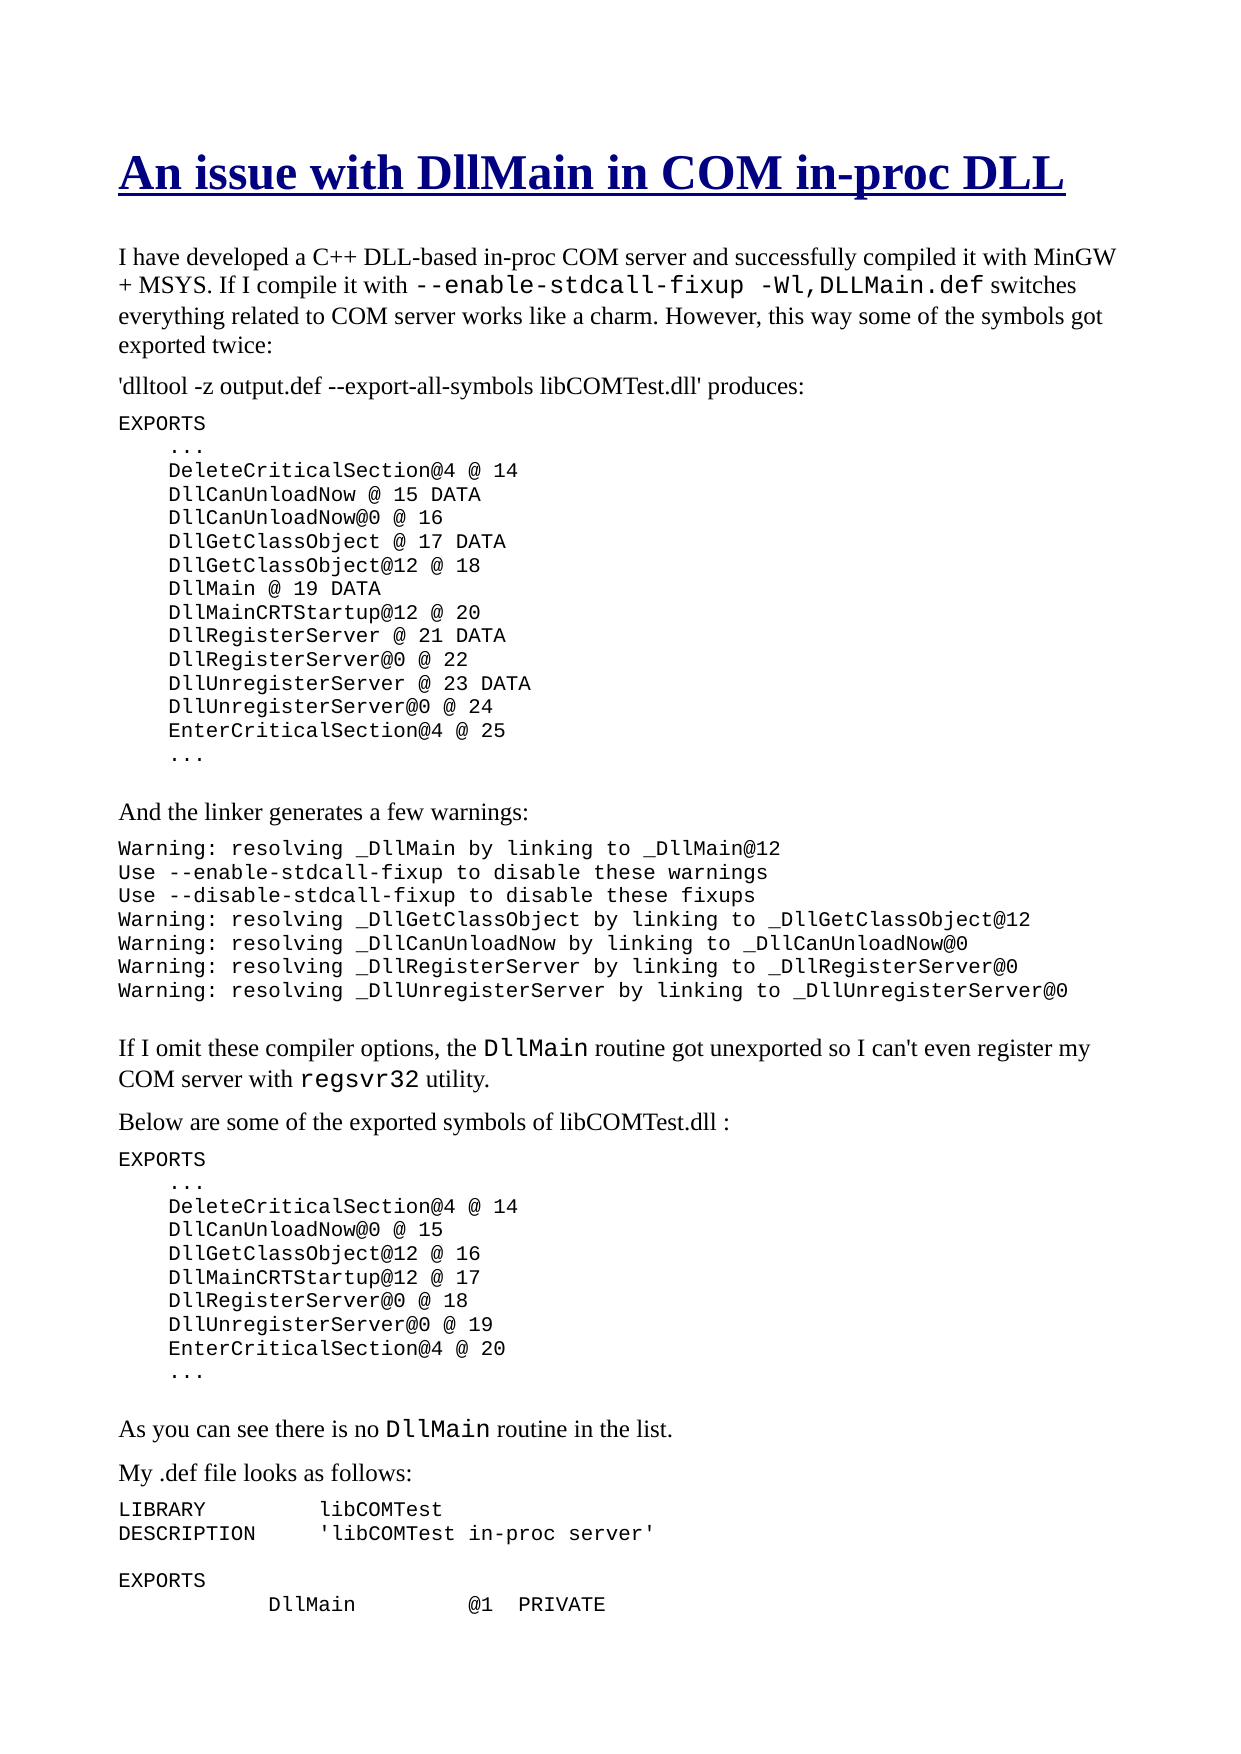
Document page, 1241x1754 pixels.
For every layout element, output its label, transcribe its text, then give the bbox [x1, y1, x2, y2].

text As you can see there is no DllMain routine in the list. [118, 1414, 1122, 1445]
text ... [118, 1361, 1122, 1385]
text DllUnregisterServer@0 @ 19 [118, 1314, 1122, 1338]
text Use --disable-stdcall-fixup to disable these fixups [118, 885, 1122, 909]
text Warning: resolving _DllUnregisterServer by linking to _DllUnregisterServer@0 [118, 980, 1122, 1004]
text Warning: resolving _DllGetClassObject by linking to _DllGetClassObject@12 [118, 909, 1122, 933]
text And the linker generates a few warnings: [118, 797, 1122, 826]
text DllUnregisterServer@0 @ 24 [118, 696, 1122, 720]
text DeleteCriticalSection@4 @ 14 [118, 1196, 1122, 1219]
text DllMain @ 19 DATA [118, 578, 1122, 602]
text DllRegisterServer@0 @ 22 [118, 649, 1122, 673]
text DeleteCriticalSection@4 @ 14 [118, 460, 1122, 484]
text DllGetClassObject @ 17 DATA [118, 531, 1122, 554]
text EXPORTS [118, 1570, 1122, 1594]
text DllMain @1 PRIVATE [118, 1594, 1122, 1617]
text Use --enable-stdcall-fixup to disable these warnings [118, 862, 1122, 885]
text EnterCriticalSection@4 @ 25 [118, 720, 1122, 744]
text DllCanUnloadNow@0 @ 15 [118, 1219, 1122, 1243]
text If I omit these compiler options, the DllMain routine got unexported so I can't even register my COM server with regsvr32 utility. [118, 1033, 1122, 1095]
text 'dlltool -z output.def --export-all-symbols libCOMTest.dll' produces: [118, 371, 1122, 400]
text DllGetClassObject@12 @ 18 [118, 554, 1122, 578]
text Warning: resolving _DllMain by linking to _DllMain@12 [118, 838, 1122, 862]
text LIBRARY libCOMTest [118, 1499, 1122, 1523]
text EXPORTS [118, 413, 1122, 436]
text DllGetClassObject@12 @ 16 [118, 1243, 1122, 1267]
subtitle An issue with DllMain in COM in-proc DLL [118, 143, 1122, 201]
text Warning: resolving _DllRegisterServer by linking to _DllRegisterServer@0 [118, 956, 1122, 980]
text Below are some of the exported symbols of libCOMTest.dll : [118, 1107, 1122, 1136]
text ... [118, 1172, 1122, 1196]
text DllCanUnloadNow@0 @ 16 [118, 507, 1122, 531]
text DESCRIPTION 'libCOMTest in-proc server' [118, 1523, 1122, 1546]
text My .def file looks as follows: [118, 1458, 1122, 1487]
text Warning: resolving _DllCanUnloadNow by linking to _DllCanUnloadNow@0 [118, 933, 1122, 956]
text DllRegisterServer@0 @ 18 [118, 1290, 1122, 1314]
text EnterCriticalSection@4 @ 20 [118, 1338, 1122, 1361]
text DllMainCRTStartup@12 @ 17 [118, 1267, 1122, 1290]
text DllCanUnloadNow @ 15 DATA [118, 484, 1122, 507]
text EXPORTS [118, 1148, 1122, 1172]
text ... [118, 744, 1122, 767]
text I have developed a C++ DLL-based in-proc COM server and successfully compiled it with MinGW + MSYS. If I compile it with --enable-stdcall-fixup -Wl,DLLMain.def switches everything related to COM server works like a charm. However, this way some of the symbols got exported twice: [118, 242, 1122, 359]
text ... [118, 436, 1122, 460]
text DllMainCRTStartup@12 @ 20 [118, 602, 1122, 626]
text DllUnregisterServer @ 23 DATA [118, 673, 1122, 696]
text DllRegisterServer @ 21 DATA [118, 626, 1122, 649]
